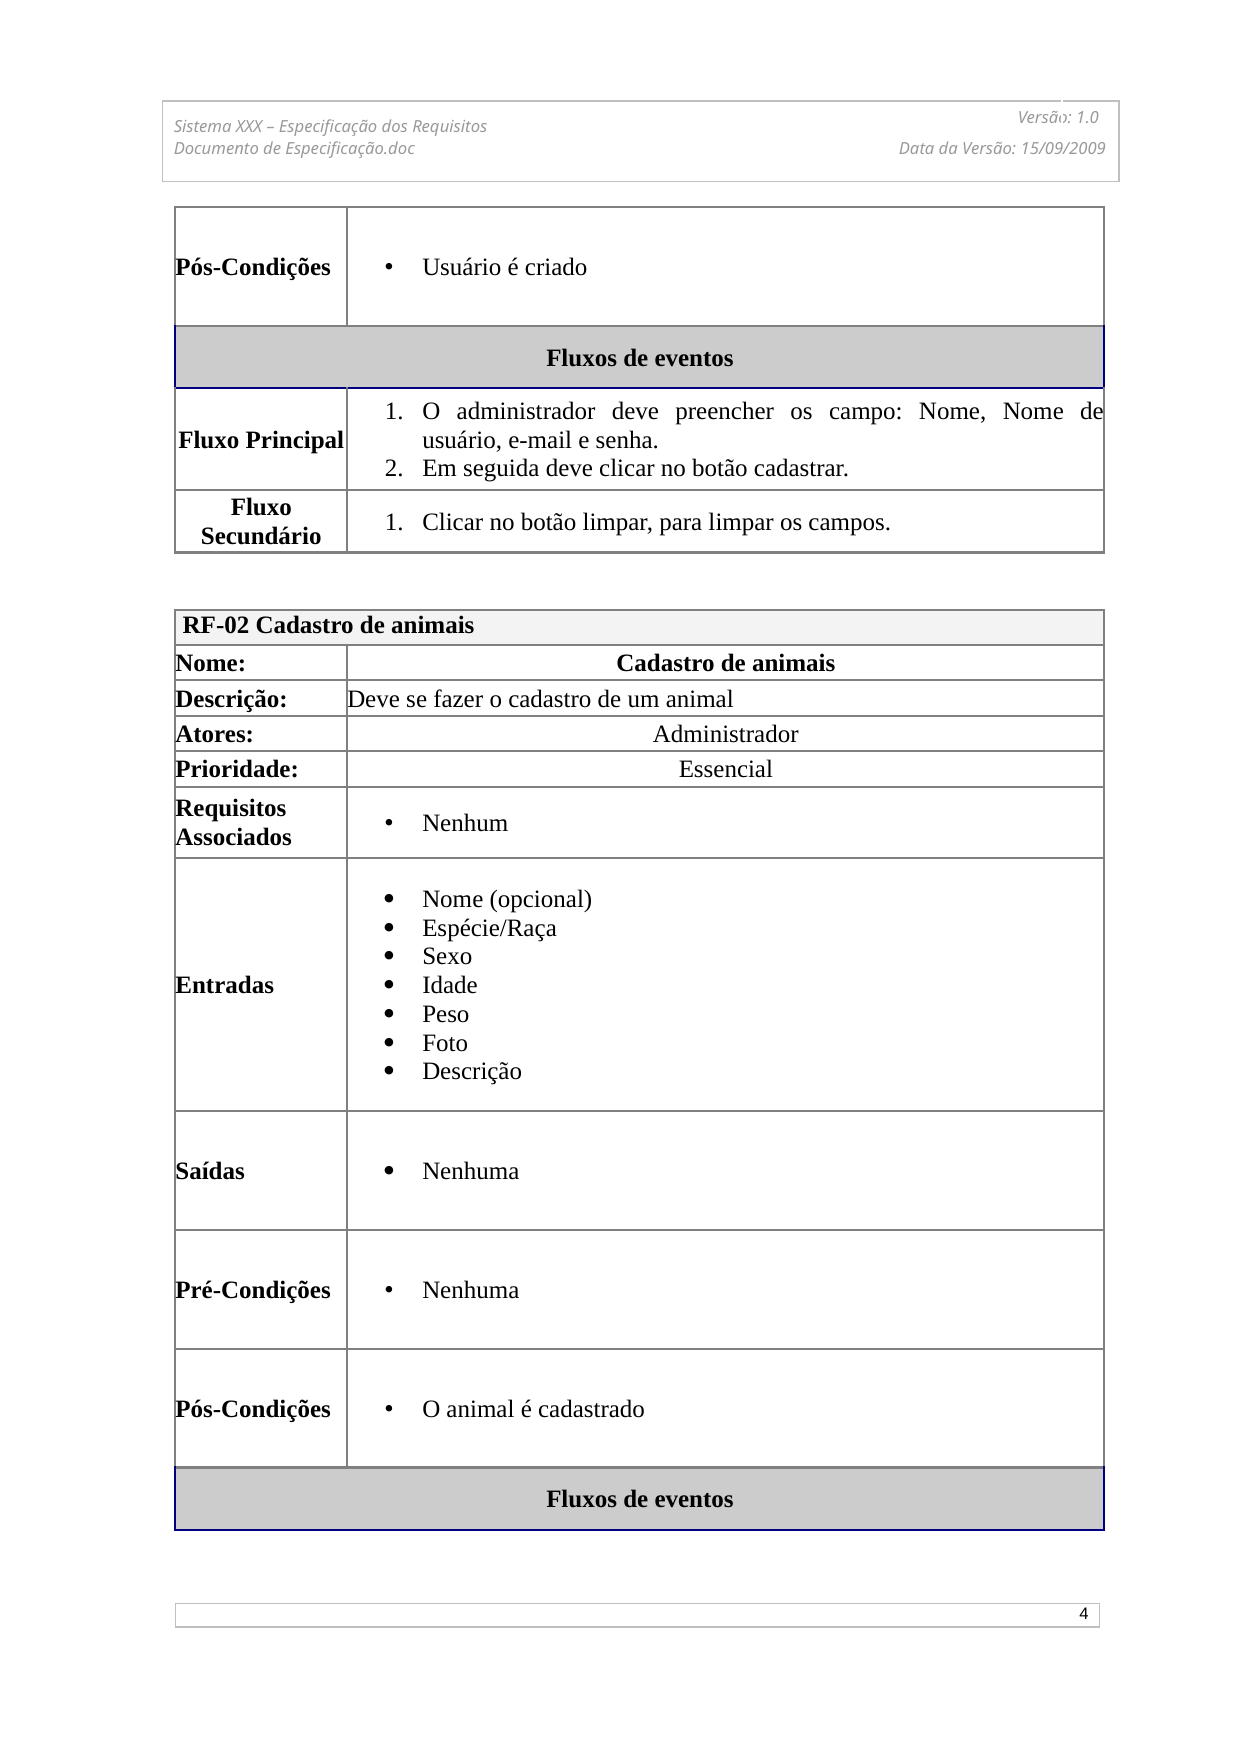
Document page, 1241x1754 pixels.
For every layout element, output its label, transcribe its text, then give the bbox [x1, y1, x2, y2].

table_cell Fluxos de eventos [176, 1513, 1103, 1529]
table_cell Cadastro de animais [348, 646, 1103, 679]
table_cell Saídas [176, 1112, 346, 1229]
table_cell Essencial [348, 752, 1103, 786]
table_cell O animal é cadastrado [348, 1350, 1103, 1466]
table_cell Clicar no botão limpar, para limpar os campos. [348, 491, 1103, 551]
table_cell Fluxo Secundário [176, 491, 346, 551]
table_cell Fluxos de eventos [176, 327, 1103, 343]
table_header RF-02 Cadastro de animais [176, 611, 1103, 644]
table_cell Deve se fazer o cadastro de um animal [348, 681, 1103, 715]
table_cell Nenhuma [348, 1112, 1103, 1229]
table_cell Descrição: [176, 681, 346, 715]
table_cell Atores: [176, 717, 346, 750]
table_cell Pós-Condições [176, 1350, 346, 1466]
table_cell Pré-Condições [176, 1231, 346, 1348]
table_cell Fluxo Principal [176, 389, 346, 489]
table_cell Pós-Condições [176, 208, 346, 325]
table_cell Usuário é criado [348, 208, 1103, 325]
table_cell Fluxos de eventos [176, 1469, 1103, 1484]
table_cell O administrador deve preencher os campo: Nome, Nome de usuário, e-mail e senha. Em seguida deve clicar no botão cadastrar. [348, 389, 1103, 489]
table_cell Requisitos Associados [176, 788, 346, 857]
table_cell Administrador [348, 717, 1103, 750]
table_cell Nome: [176, 646, 346, 679]
table_cell Fluxos de eventos [176, 371, 1103, 387]
table_cell Nenhum [348, 788, 1103, 857]
table_cell Nome (opcional) Espécie/Raça Sexo Idade Peso Foto Descrição [348, 859, 1103, 1110]
table_cell Entradas [176, 859, 346, 1110]
table_cell Prioridade: [176, 752, 346, 786]
table_cell Nenhuma [348, 1231, 1103, 1348]
